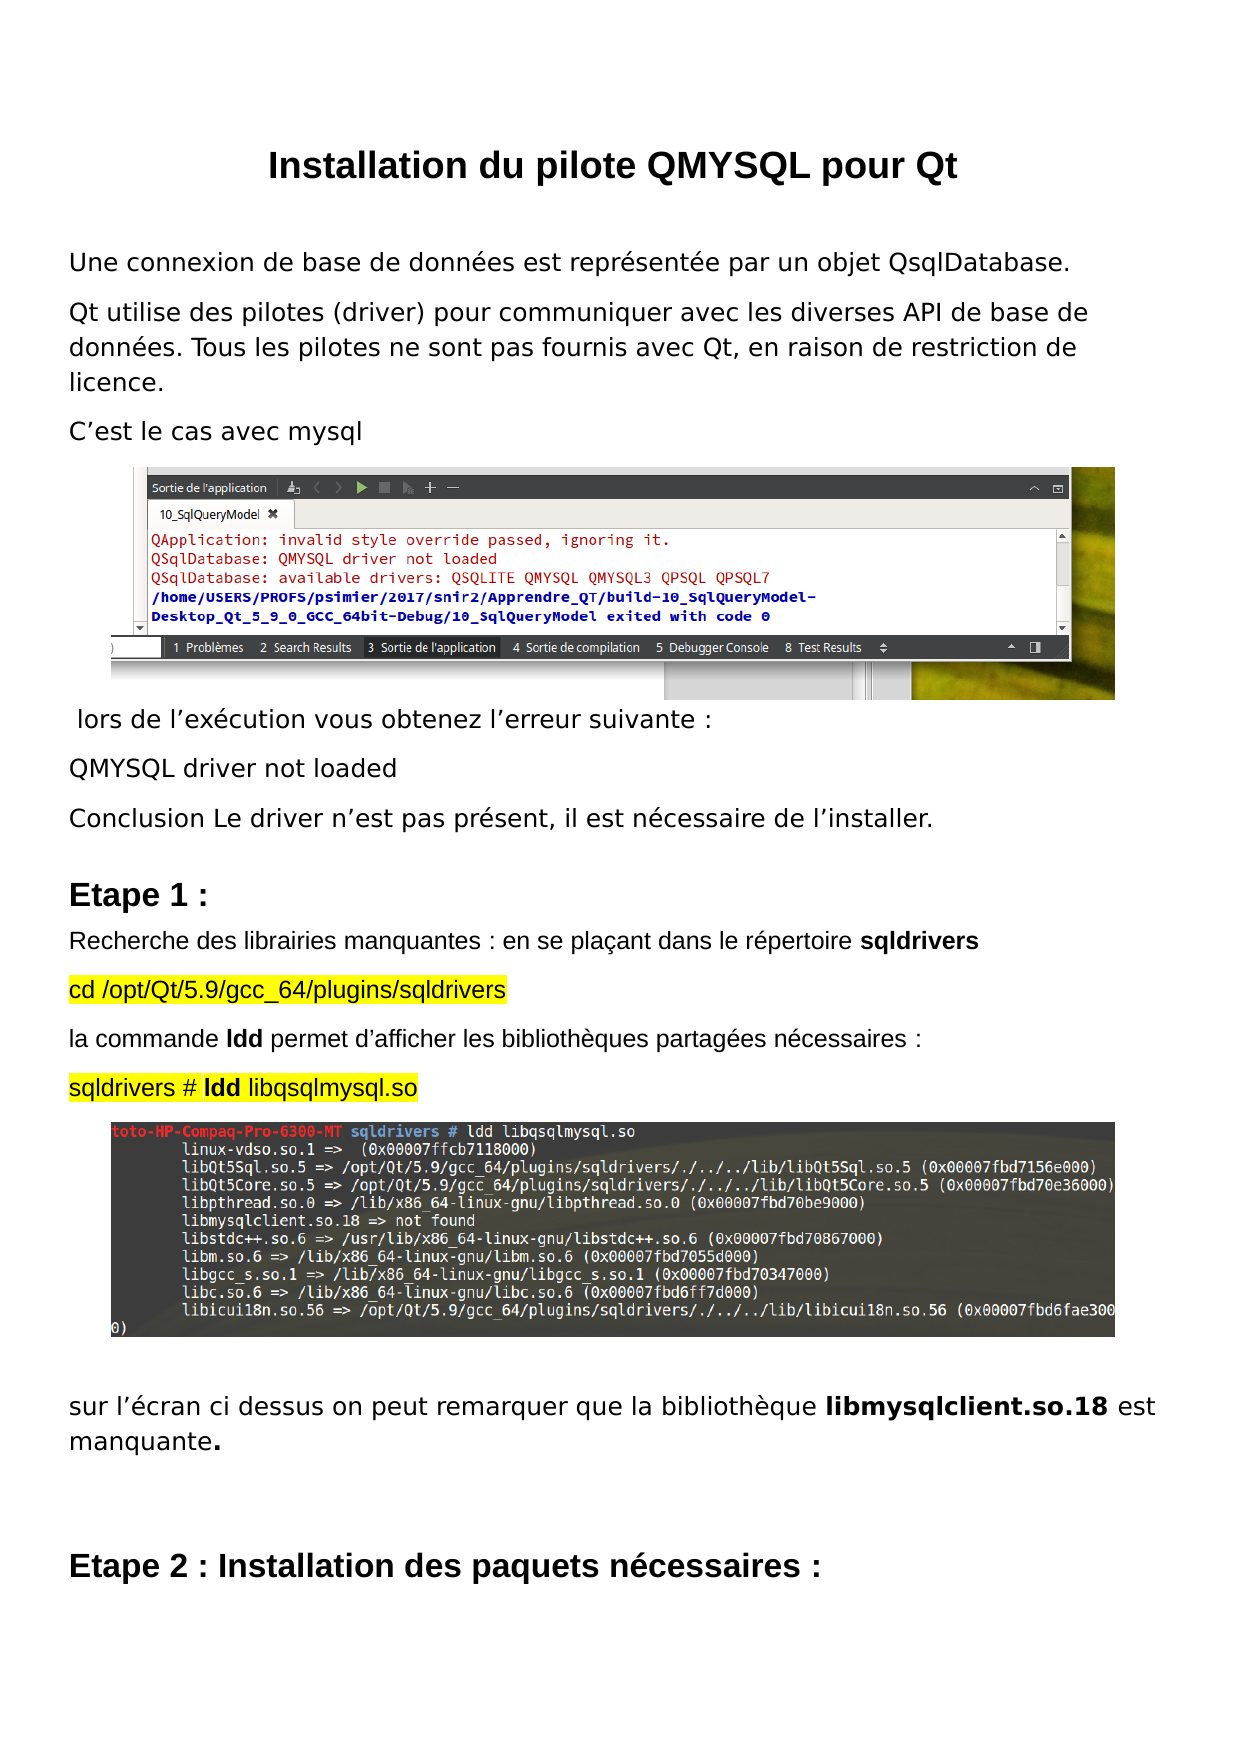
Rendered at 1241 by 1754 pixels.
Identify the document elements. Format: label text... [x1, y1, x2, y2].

text lors de l’exécution vous obtenez l’erreur suivante : [69, 467, 1157, 734]
picture [111, 467, 1115, 700]
text Qt utilise des pilotes (driver) pour communiquer avec les diverses API de base de données. Tous les pilotes ne sont pas fournis avec Qt, en raison de restriction de licence. [69, 298, 1157, 397]
text C’est le cas avec mysql [69, 417, 1157, 447]
text Recherche des librairies manquantes : en se plaçant dans le répertoire sqldrivers [69, 926, 1157, 954]
text cd /opt/Qt/5.9/gcc_64/plugins/sqldrivers [69, 975, 1157, 1004]
text Conclusion Le driver n’est pas présent, il est nécessaire de l’installer. [69, 804, 1157, 833]
subtitle Etape 2 : Installation des paquets nécessaires : [69, 1546, 1157, 1585]
subtitle Installation du pilote QMYSQL pour Qt [69, 143, 1157, 187]
subtitle Etape 1 : [69, 875, 1157, 913]
text sqldrivers # ldd libqsqlmysql.so [69, 1073, 1157, 1102]
picture [111, 1122, 1115, 1337]
text QMYSQL driver not loaded [69, 755, 1157, 784]
text la commande ldd permet d’afficher les bibliothèques partagées nécessaires : [69, 1024, 1157, 1053]
text sur l’écran ci dessus on peut remarquer que la bibliothèque libmysqlclient.so.18 est manquante. [69, 1392, 1157, 1456]
text Une connexion de base de données est représentée par un objet QsqlDatabase. [69, 248, 1157, 277]
